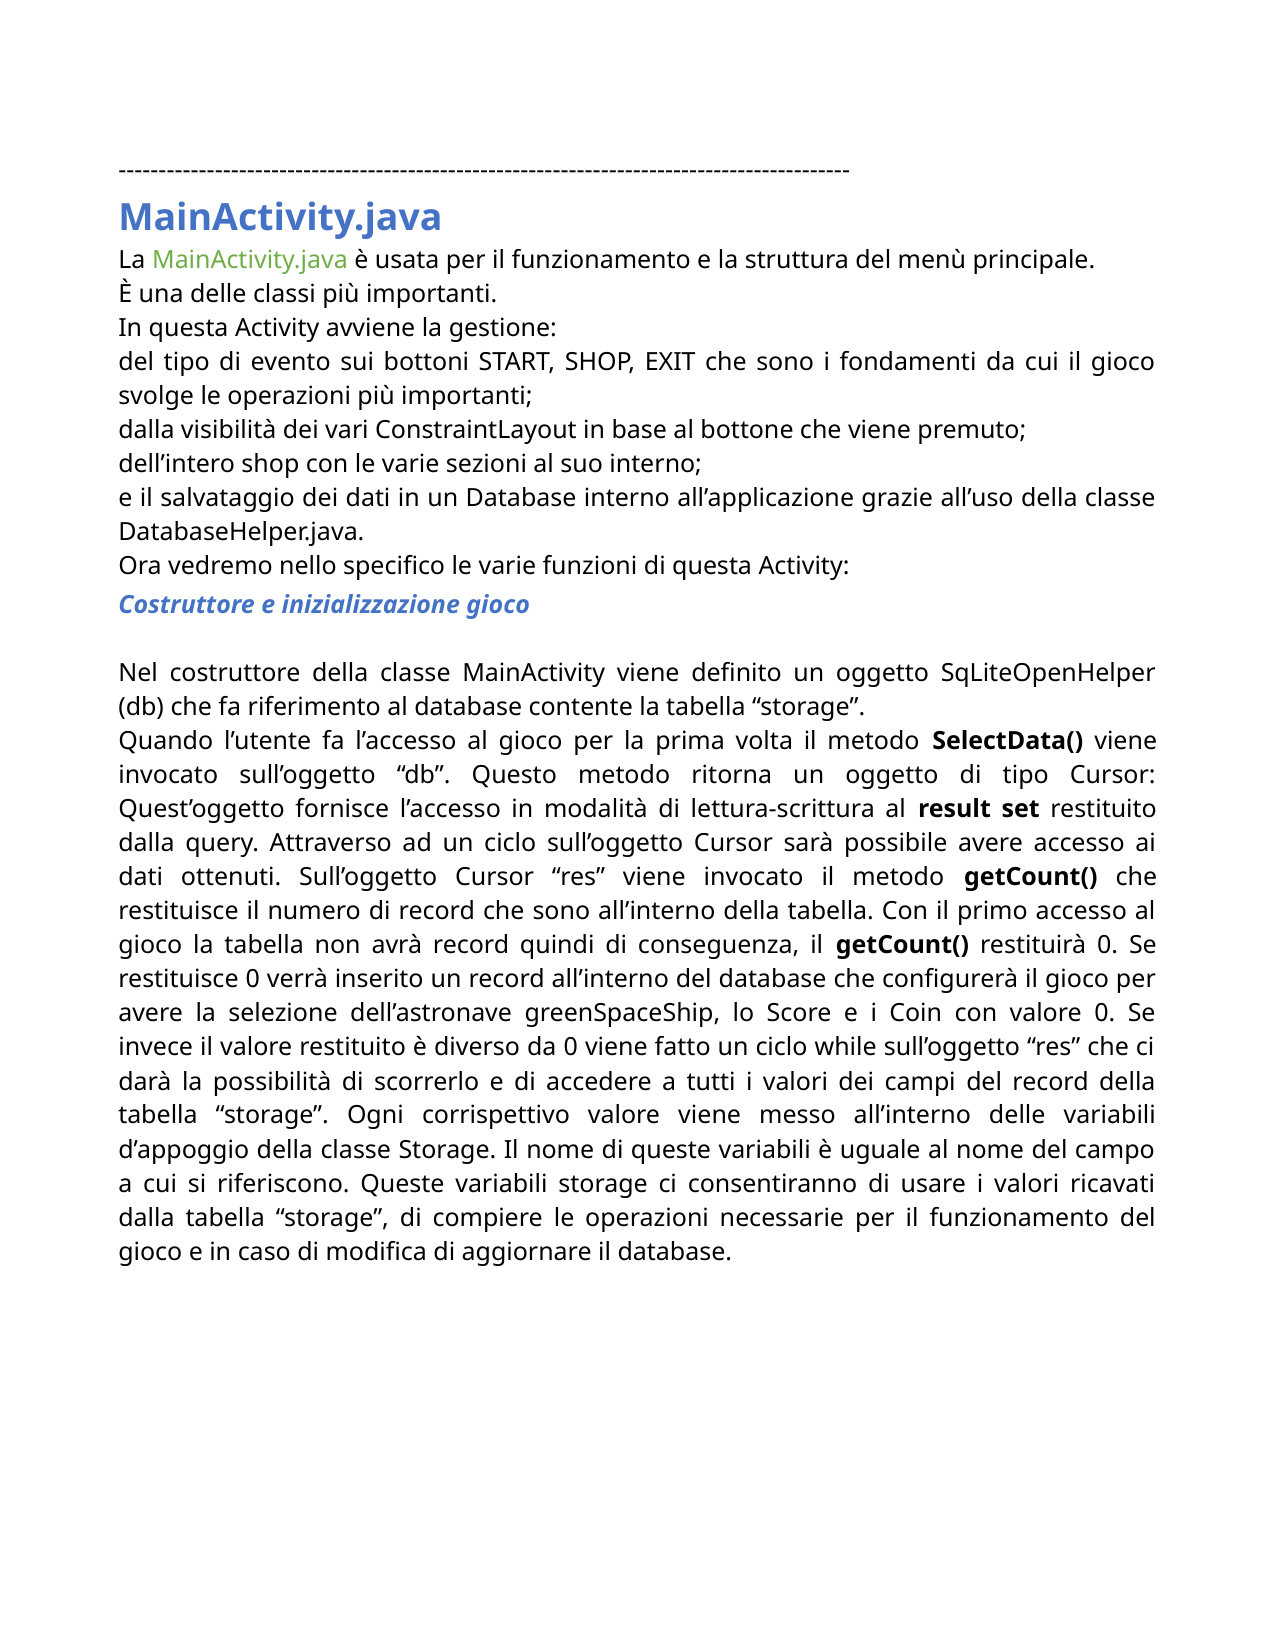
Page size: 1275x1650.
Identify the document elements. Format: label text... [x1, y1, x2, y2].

subtitle MainActivity.java [118, 190, 1157, 241]
text In questa Activity avviene la gestione: [118, 309, 1157, 344]
text Quando l’utente fa l’accesso al gioco per la prima volta il metodo SelectData() viene invocato sull’oggetto “db”. Questo metodo ritorna un oggetto di tipo Cursor: Quest’oggetto fornisce l’accesso in modalità di lettura-scrittura al result set restituito dalla query. Attraverso ad un ciclo sull’oggetto Cursor sarà possibile avere accesso ai dati ottenuti. Sull’oggetto Cursor “res” viene invocato il metodo getCount() che restituisce il numero di record che sono all’interno della tabella. Con il primo accesso al gioco la tabella non avrà record quindi di conseguenza, il getCount() restituirà 0. Se restituisce 0 verrà inserito un record all’interno del database che configurerà il gioco per avere la selezione dell’astronave greenSpaceShip, lo Score e i Coin con valore 0. Se invece il valore restituito è diverso da 0 viene fatto un ciclo while sull’oggetto “res” che ci darà la possibilità di scorrerlo e di accedere a tutti i valori dei campi del record della tabella “storage”. Ogni corrispettivo valore viene messo all’interno delle variabili d’appoggio della classe Storage. Il nome di queste variabili è uguale al nome del campo a cui si riferiscono. Queste variabili storage ci consentiranno di usare i valori ricavati dalla tabella “storage”, di compiere le operazioni necessarie per il funzionamento del gioco e in caso di modifica di aggiornare il database. [118, 722, 1157, 1267]
text È una delle classi più importanti. [118, 276, 1157, 309]
text del tipo di evento sui bottoni START, SHOP, EXIT che sono i fondamenti da cui il gioco svolge le operazioni più importanti; [118, 344, 1157, 412]
subtitle Costruttore e inizializzazione gioco [118, 586, 1157, 620]
text dell’intero shop con le varie sezioni al suo interno; [118, 446, 1157, 480]
text La MainActivity.java è usata per il funzionamento e la struttura del menù principale. [118, 241, 1157, 276]
text Nel costruttore della classe MainActivity viene definito un oggetto SqLiteOpenHelper (db) che fa riferimento al database contente la tabella “storage”. [118, 654, 1157, 722]
text dalla visibilità dei vari ConstraintLayout in base al bottone che viene premuto; [118, 412, 1157, 446]
text e il salvataggio dei dati in un Database interno all’applicazione grazie all’uso della classe DatabaseHelper.java. [118, 480, 1157, 548]
text Ora vedremo nello specifico le varie funzioni di questa Activity: [118, 548, 1157, 582]
text ------------------------------------------------------------------------------------------- [118, 152, 1157, 186]
